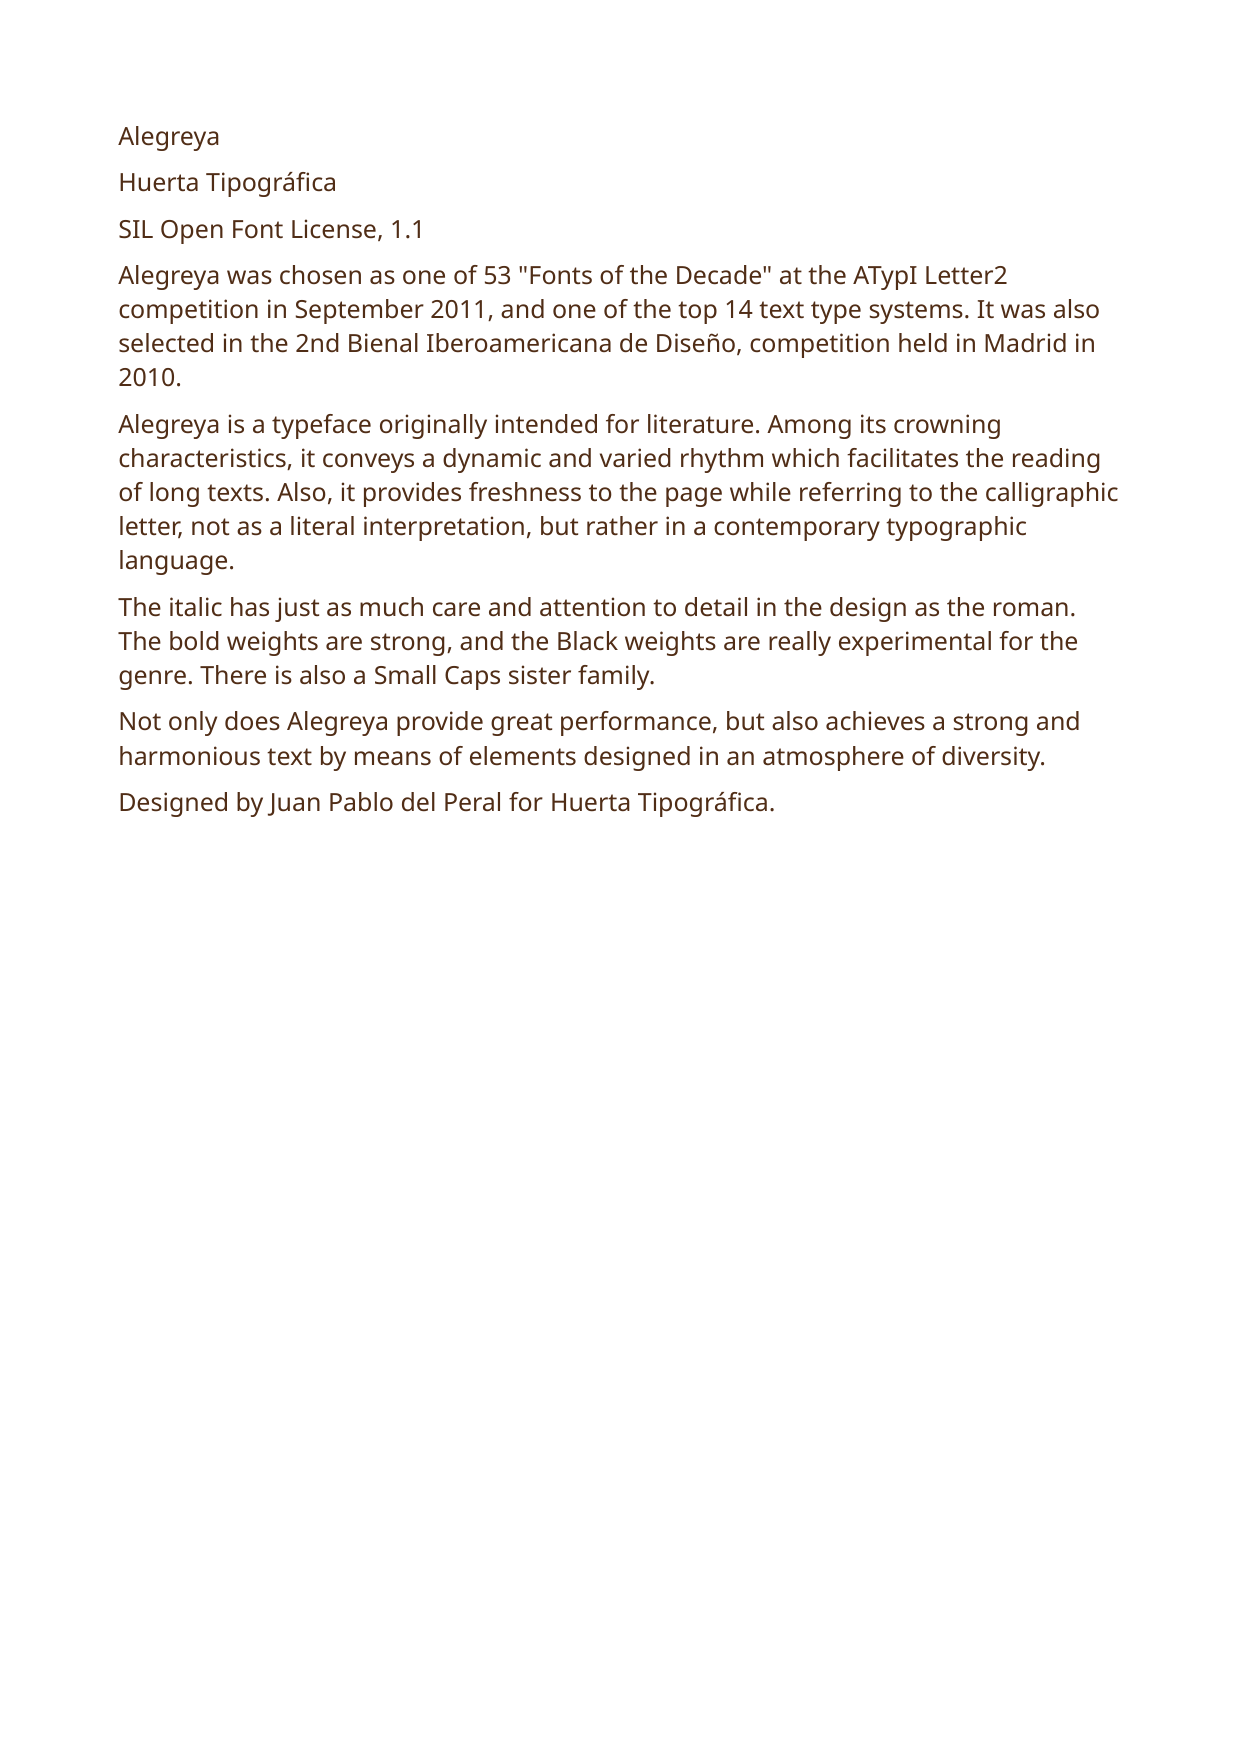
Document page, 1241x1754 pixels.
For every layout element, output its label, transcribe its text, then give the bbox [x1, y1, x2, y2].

text Not only does Alegreya provide great performance, but also achieves a strong and harmonious text by means of elements designed in an atmosphere of diversity. [118, 704, 1122, 772]
text SIL Open Font License, 1.1 [118, 211, 1122, 245]
text Alegreya is a typeface originally intended for literature. Among its crowning characteristics, it conveys a dynamic and varied rhythm which facilitates the reading of long texts. Also, it provides freshness to the page while referring to the calligraphic letter, not as a literal interpretation, but rather in a contemporary typographic language. [118, 407, 1122, 577]
text The italic has just as much care and attention to detail in the design as the roman. The bold weights are strong, and the Black weights are really experimental for the genre. There is also a Small Caps sister family. [118, 589, 1122, 692]
text Designed by Juan Pablo del Peral for Huerta Tipográfica. [118, 785, 1122, 819]
text Alegreya was chosen as one of 53 "Fonts of the Decade" at the ATypI Letter2 competition in September 2011, and one of the top 14 text type systems. It was also selected in the 2nd Bienal Iberoamericana de Diseño, competition held in Madrid in 2010. [118, 258, 1122, 394]
text Alegreya [118, 118, 1122, 152]
text Huerta Tipográfica [118, 165, 1122, 199]
